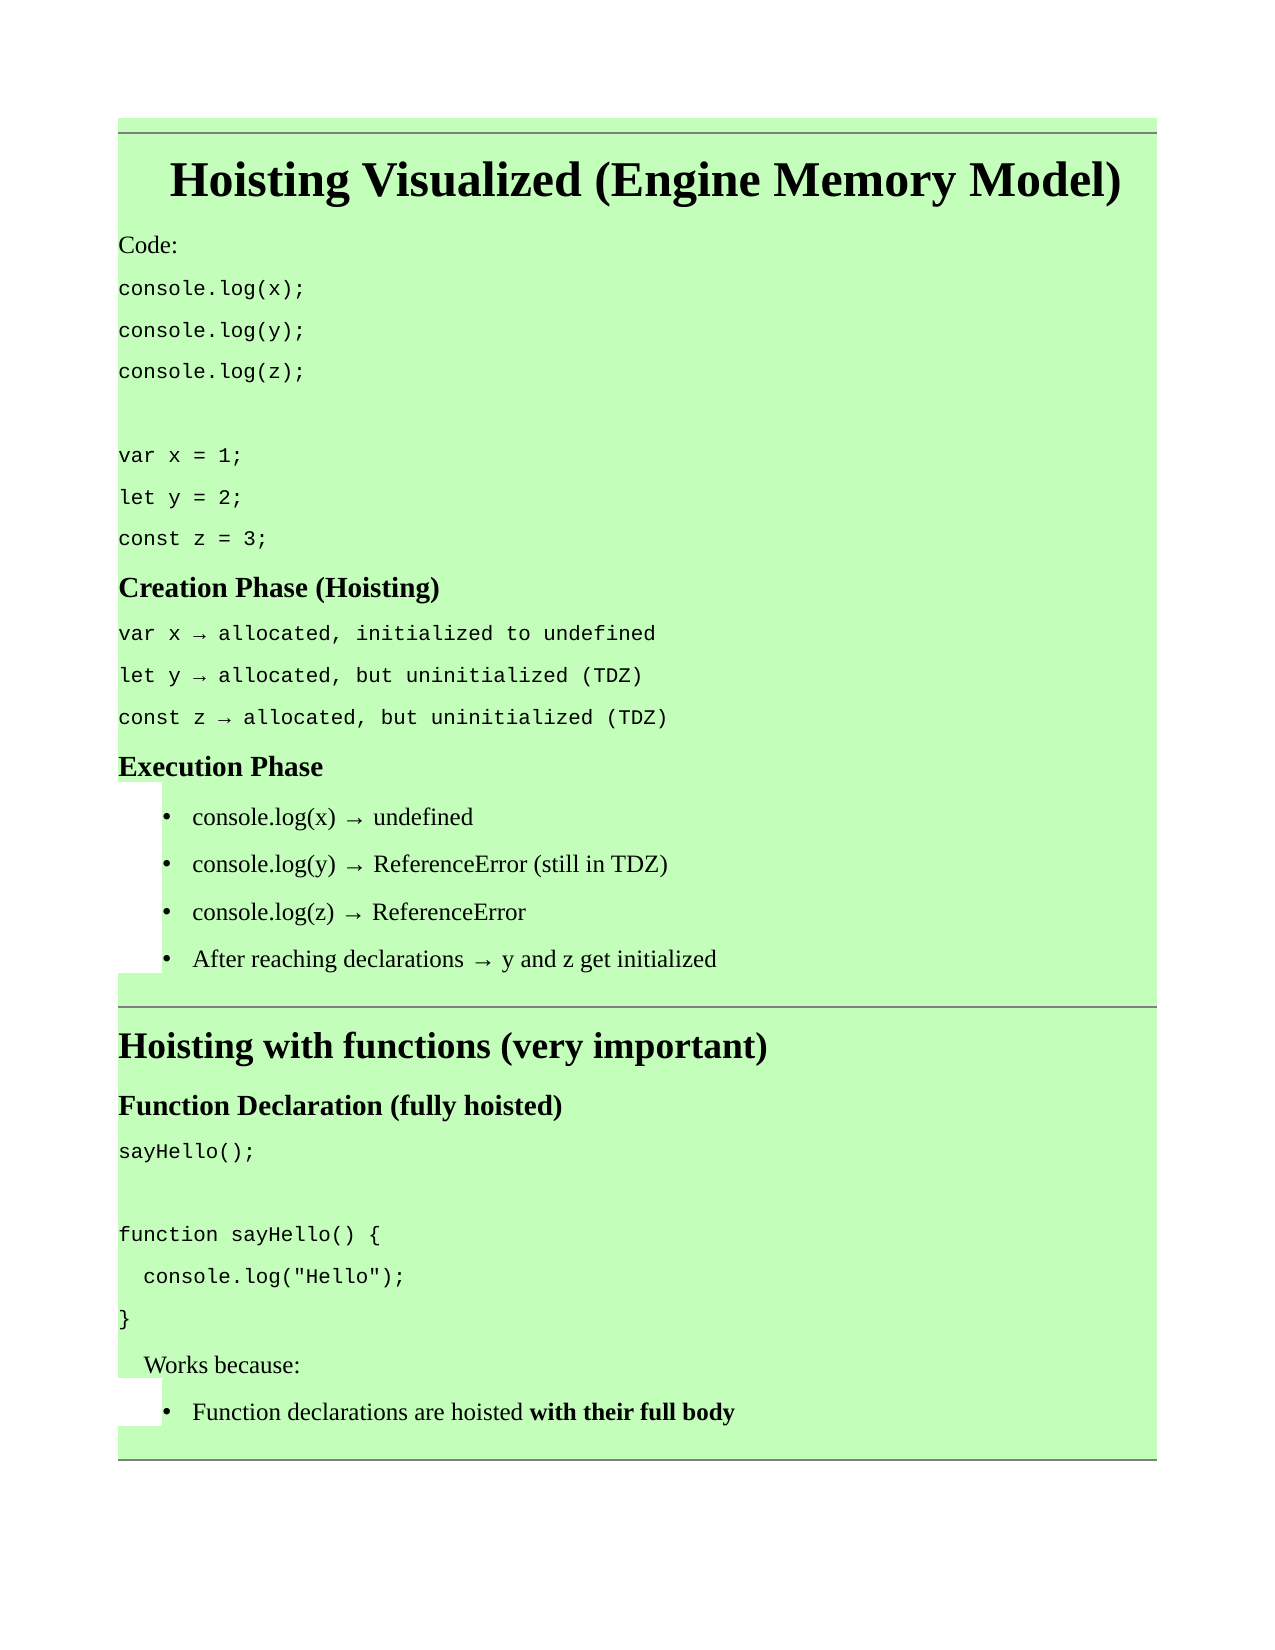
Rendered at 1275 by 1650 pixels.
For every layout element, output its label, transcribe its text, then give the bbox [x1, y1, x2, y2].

text ✅ Works because: [118, 1350, 1157, 1378]
text var x = 1; [118, 445, 1157, 468]
list After reaching declarations → y and z get initialized [162, 944, 1157, 973]
text } [118, 1308, 1157, 1332]
text console.log(x); [118, 278, 1157, 301]
text function sayHello() { [118, 1224, 1157, 1248]
subtitle 🔥 Hoisting Visualized (Engine Memory Model) [118, 149, 1157, 207]
text Code: [118, 230, 1157, 259]
subtitle Function Declaration (fully hoisted) [118, 1088, 1157, 1121]
subtitle Creation Phase (Hoisting) [118, 570, 1157, 604]
text let y = 2; [118, 487, 1157, 510]
text const z = 3; [118, 528, 1157, 552]
list console.log(x) → undefined [162, 802, 1157, 831]
text var x → allocated, initialized to undefined [118, 623, 1157, 647]
text const z → allocated, but uninitialized (TDZ) [118, 707, 1157, 731]
list console.log(y) → ReferenceError (still in TDZ) [162, 849, 1157, 878]
text console.log(z); [118, 361, 1157, 385]
list Function declarations are hoisted with their full body [162, 1397, 1157, 1426]
text sayHello(); [118, 1141, 1157, 1164]
text console.log("Hello"); [118, 1266, 1157, 1290]
subtitle Hoisting with functions (very important) [118, 1024, 1157, 1067]
subtitle Execution Phase [118, 749, 1157, 782]
text let y → allocated, but uninitialized (TDZ) [118, 665, 1157, 689]
list console.log(z) → ReferenceError [162, 897, 1157, 926]
text console.log(y); [118, 319, 1157, 343]
